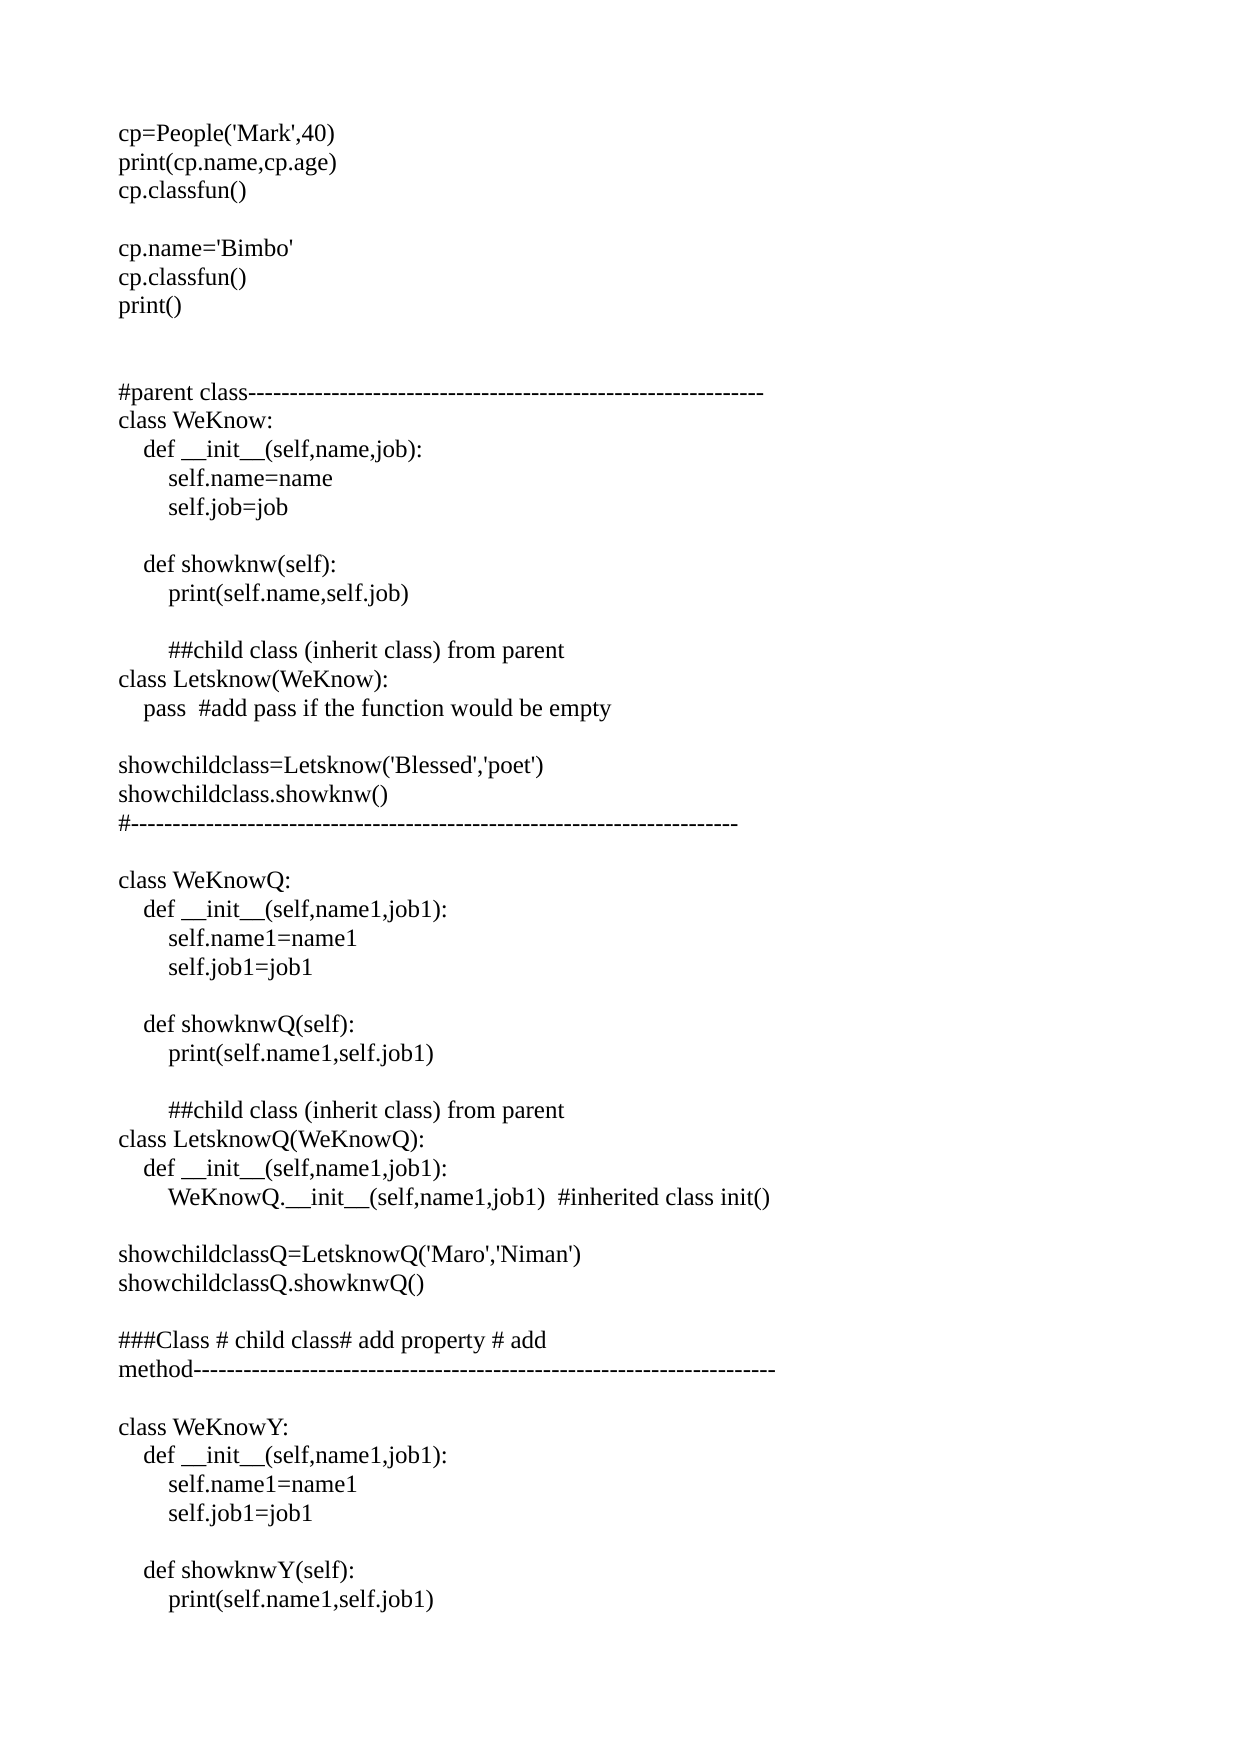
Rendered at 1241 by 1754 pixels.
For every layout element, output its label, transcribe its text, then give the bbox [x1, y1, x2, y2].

text showchildclass=Letsknow('Blessed','poet') [118, 751, 1122, 779]
text def __init__(self,name1,job1): [118, 1441, 1122, 1469]
text class LetsknowQ(WeKnowQ): [118, 1124, 1122, 1153]
text def showknw(self): [118, 549, 1122, 578]
text class WeKnowQ: [118, 866, 1122, 894]
text self.name1=name1 [118, 1469, 1122, 1498]
text self.name=name [118, 463, 1122, 492]
text self.job1=job1 [118, 952, 1122, 981]
text print(self.name1,self.job1) [118, 1038, 1122, 1067]
text self.job1=job1 [118, 1498, 1122, 1527]
text #parent class-------------------------------------------------------------- [118, 377, 1122, 406]
text print() [118, 291, 1122, 319]
text print(self.name1,self.job1) [118, 1584, 1122, 1613]
text def showknwQ(self): [118, 1009, 1122, 1038]
text class WeKnowY: [118, 1412, 1122, 1441]
text self.job=job [118, 492, 1122, 521]
text self.name1=name1 [118, 923, 1122, 952]
text class WeKnow: [118, 406, 1122, 434]
text ##child class (inherit class) from parent [118, 1096, 1122, 1124]
text showchildclassQ.showknwQ() [118, 1268, 1122, 1297]
text cp.name='Bimbo' [118, 233, 1122, 262]
text showchildclassQ=LetsknowQ('Maro','Niman') [118, 1239, 1122, 1268]
text cp.classfun() [118, 176, 1122, 204]
text ##child class (inherit class) from parent [118, 636, 1122, 664]
text cp.classfun() [118, 262, 1122, 291]
text class Letsknow(WeKnow): [118, 664, 1122, 693]
text print(cp.name,cp.age) [118, 147, 1122, 176]
text pass #add pass if the function would be empty [118, 693, 1122, 722]
text def __init__(self,name,job): [118, 434, 1122, 463]
text ###Class # child class# add property # add method---------------------------------------------------------------------- [118, 1326, 1122, 1383]
text cp=People('Mark',40) [118, 118, 1122, 147]
text print(self.name,self.job) [118, 578, 1122, 607]
text showchildclass.showknw() [118, 779, 1122, 808]
text WeKnowQ.__init__(self,name1,job1) #inherited class init() [118, 1182, 1122, 1211]
text #------------------------------------------------------------------------- [118, 808, 1122, 837]
text def __init__(self,name1,job1): [118, 1153, 1122, 1182]
text def showknwY(self): [118, 1556, 1122, 1584]
text def __init__(self,name1,job1): [118, 894, 1122, 923]
